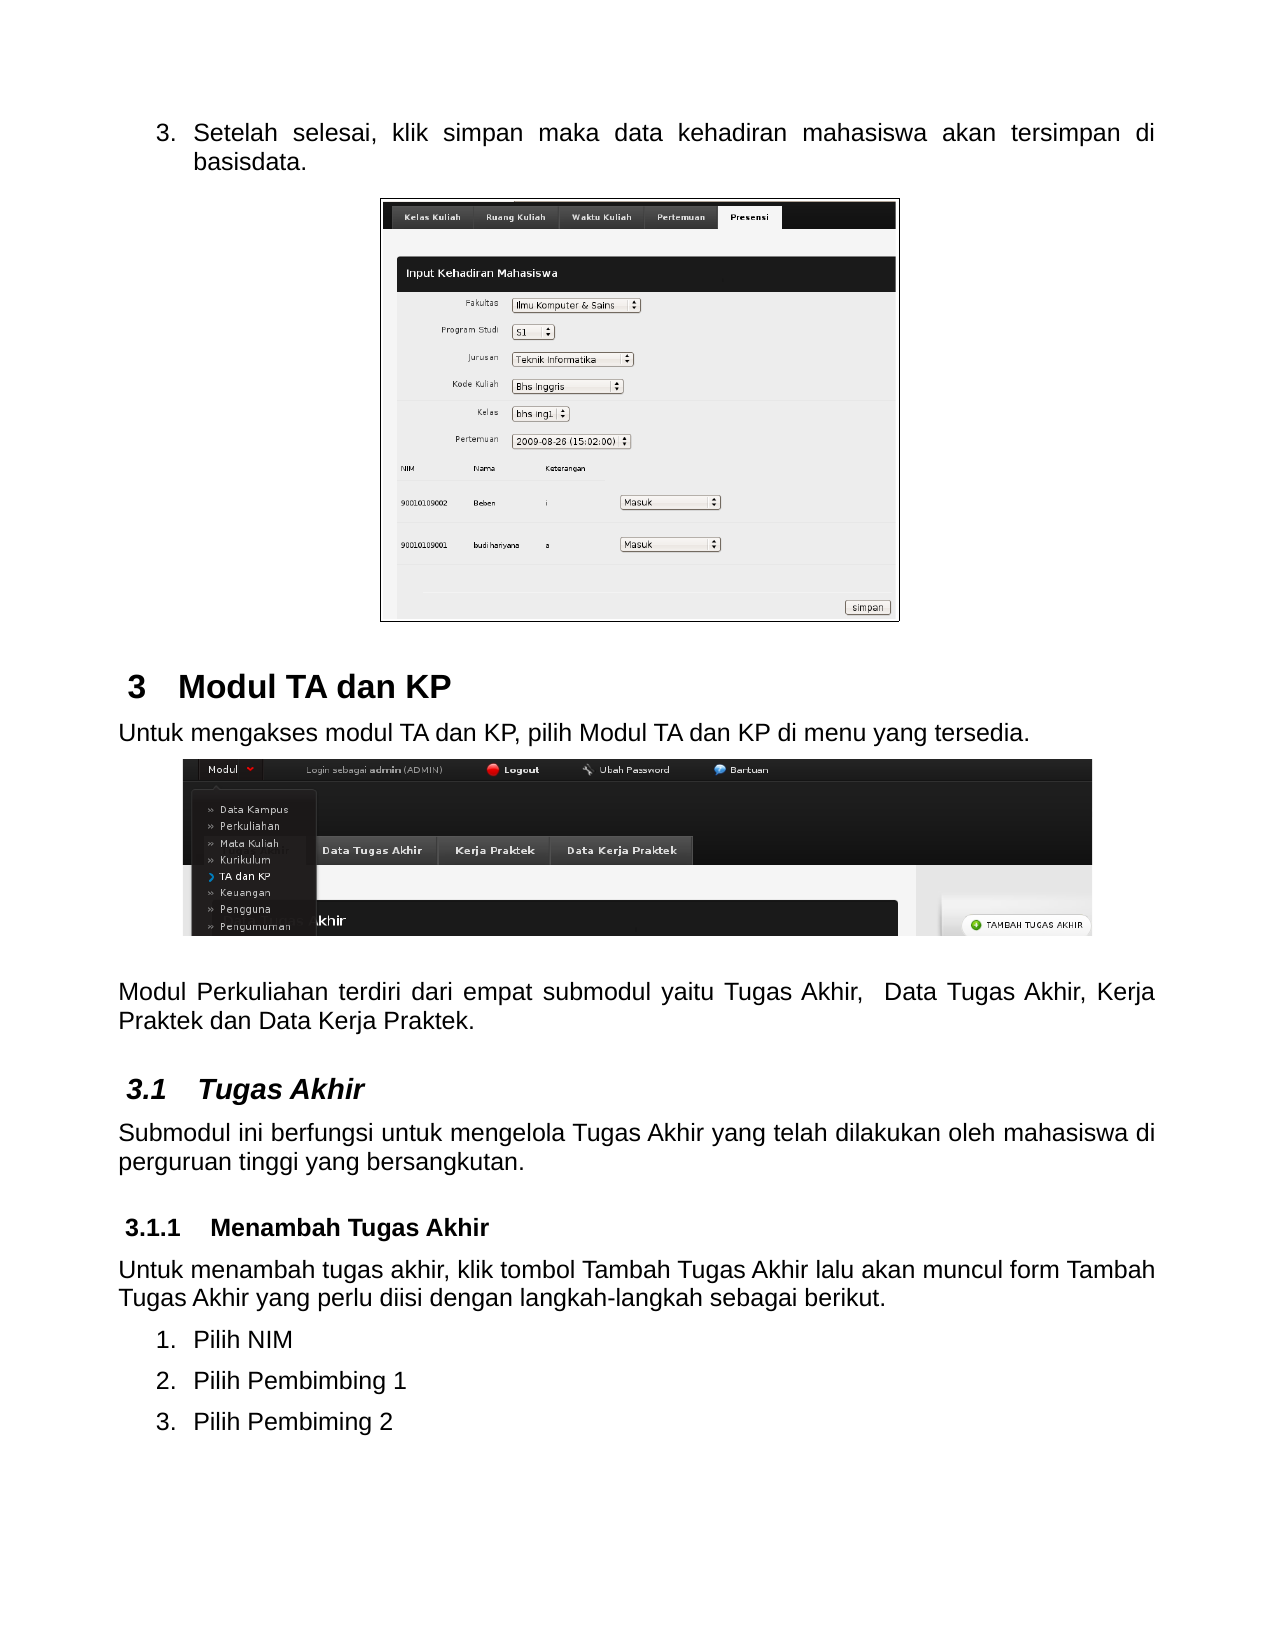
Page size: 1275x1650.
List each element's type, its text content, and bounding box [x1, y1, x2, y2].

list Pilih Pembiming 2 [156, 1407, 1157, 1436]
text Submodul ini berfungsi untuk mengelola Tugas Akhir yang telah dilakukan oleh mahasiswa di perguruan tinggi yang bersangkutan. [118, 1118, 1157, 1176]
subtitle Tugas Akhir [118, 1072, 1157, 1106]
picture [182, 759, 1093, 936]
subtitle Modul TA dan KP [118, 667, 1157, 706]
text Untuk menambah tugas akhir, klik tombol Tambah Tugas Akhir lalu akan muncul form Tambah Tugas Akhir yang perlu diisi dengan langkah-langkah sebagai berikut. [118, 1254, 1157, 1312]
text Untuk mengakses modul TA dan KP, pilih Modul TA dan KP di menu yang tersedia. [118, 718, 1157, 747]
subtitle Menambah Tugas Akhir [118, 1213, 1157, 1242]
picture [383, 201, 896, 619]
list Setelah selesai, klik simpan maka data kehadiran mahasiswa akan tersimpan di basisdata. [156, 118, 1157, 176]
list Pilih Pembimbing 1 [156, 1366, 1157, 1394]
list Pilih NIM [156, 1324, 1157, 1353]
text Modul Perkuliahan terdiri dari empat submodul yaitu Tugas Akhir, Data Tugas Akhir, Kerja Praktek dan Data Kerja Praktek. [118, 977, 1157, 1035]
